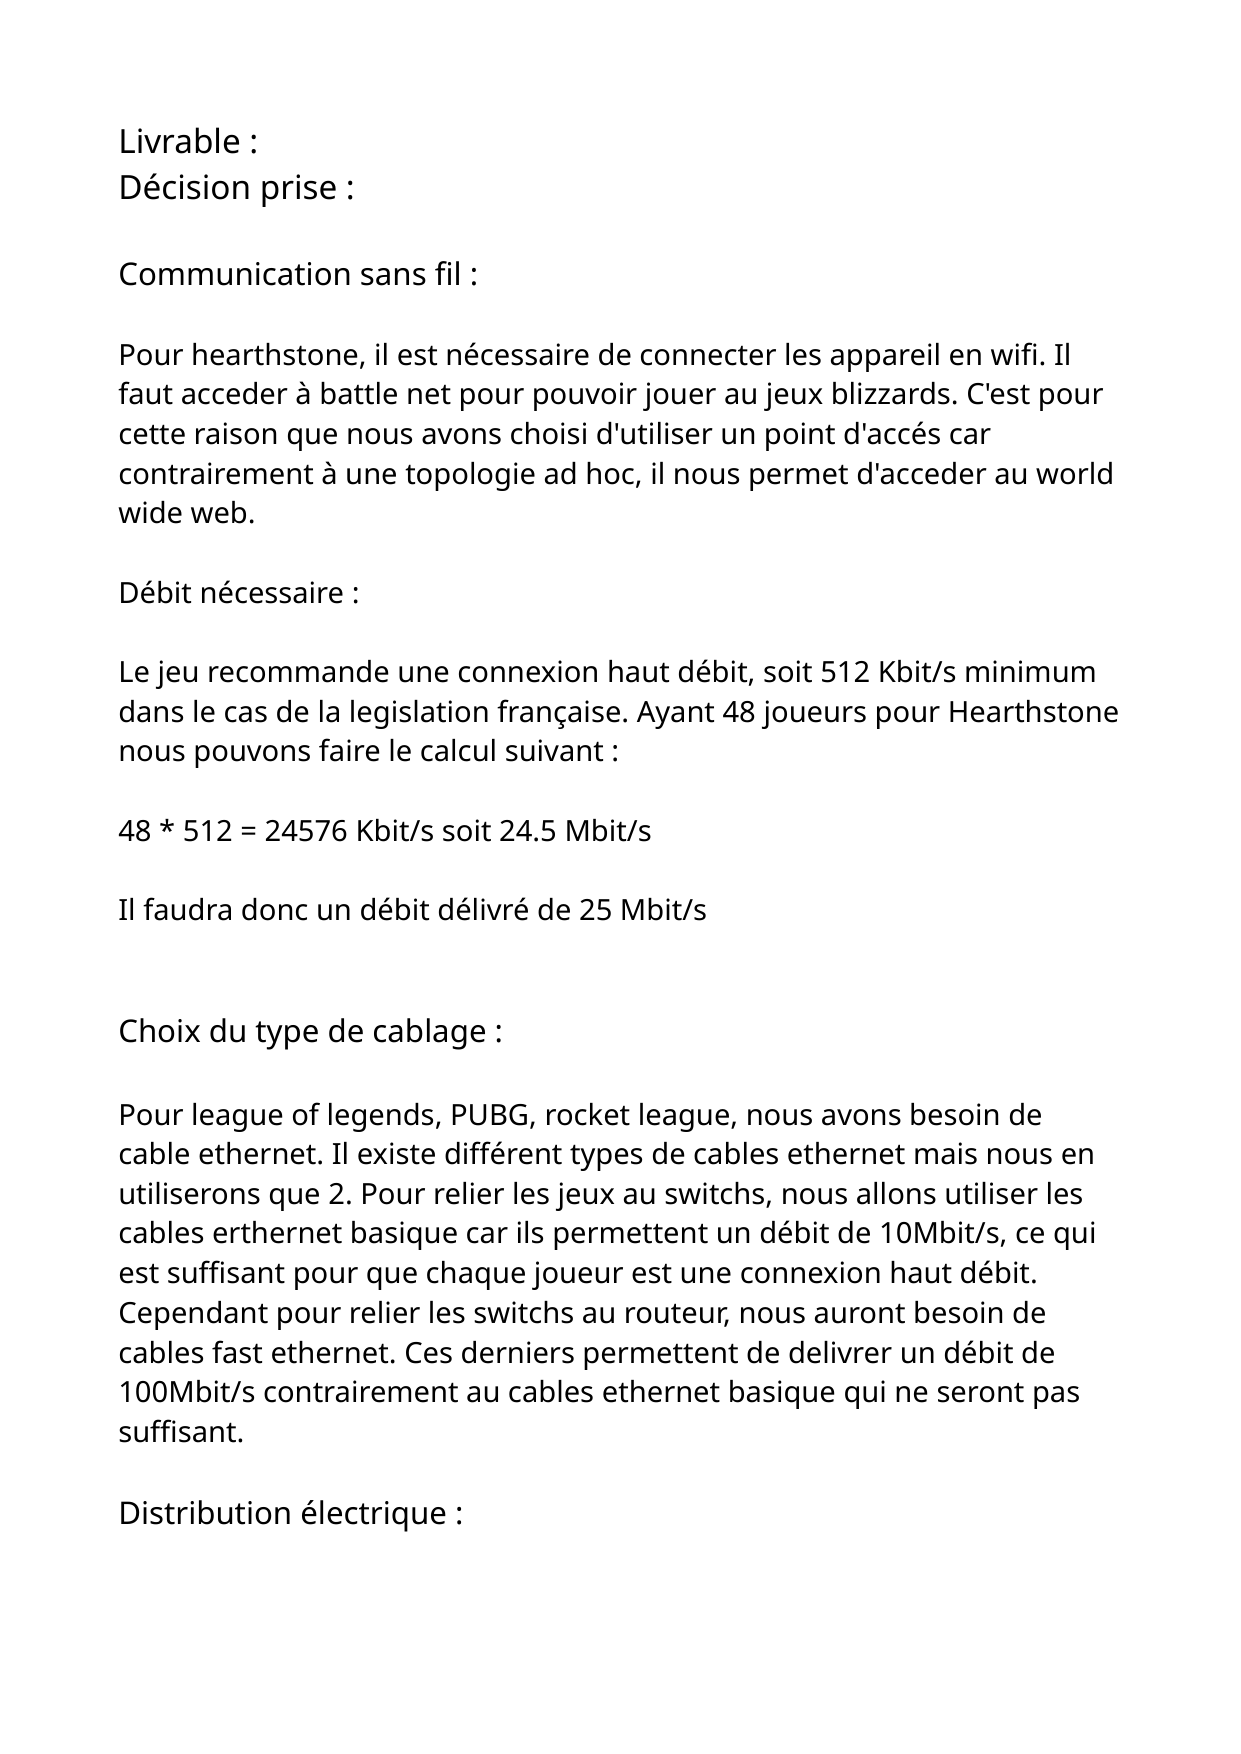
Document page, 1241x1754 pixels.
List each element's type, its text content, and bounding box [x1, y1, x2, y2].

text Communication sans fil : [118, 252, 1122, 294]
text Le jeu recommande une connexion haut débit, soit 512 Kbit/s minimum dans le cas de la legislation française. Ayant 48 joueurs pour Hearthstone nous pouvons faire le calcul suivant : [118, 651, 1122, 770]
text Pour hearthstone, il est nécessaire de connecter les appareil en wifi. Il faut acceder à battle net pour pouvoir jouer au jeux blizzards. C'est pour cette raison que nous avons choisi d'utiliser un point d'accés car contrairement à une topologie ad hoc, il nous permet d'acceder au world wide web. [118, 334, 1122, 532]
text Débit nécessaire : [118, 572, 1122, 612]
text Il faudra donc un débit délivré de 25 Mbit/s [118, 889, 1122, 929]
text 48 * 512 = 24576 Kbit/s soit 24.5 Mbit/s [118, 810, 1122, 850]
text Pour league of legends, PUBG, rocket league, nous avons besoin de cable ethernet. Il existe différent types de cables ethernet mais nous en utiliserons que 2. Pour relier les jeux au switchs, nous allons utiliser les cables erthernet basique car ils permettent un débit de 10Mbit/s, ce qui est suffisant pour que chaque joueur est une connexion haut débit. Cependant pour relier les switchs au routeur, nous auront besoin de cables fast ethernet. Ces derniers permettent de delivrer un débit de 100Mbit/s contrairement au cables ethernet basique qui ne seront pas suffisant. [118, 1094, 1122, 1451]
text Livrable : [118, 118, 1122, 163]
text Décision prise : [118, 163, 1122, 209]
text Choix du type de cablage : [118, 1008, 1122, 1051]
text Distribution électrique : [118, 1491, 1122, 1533]
